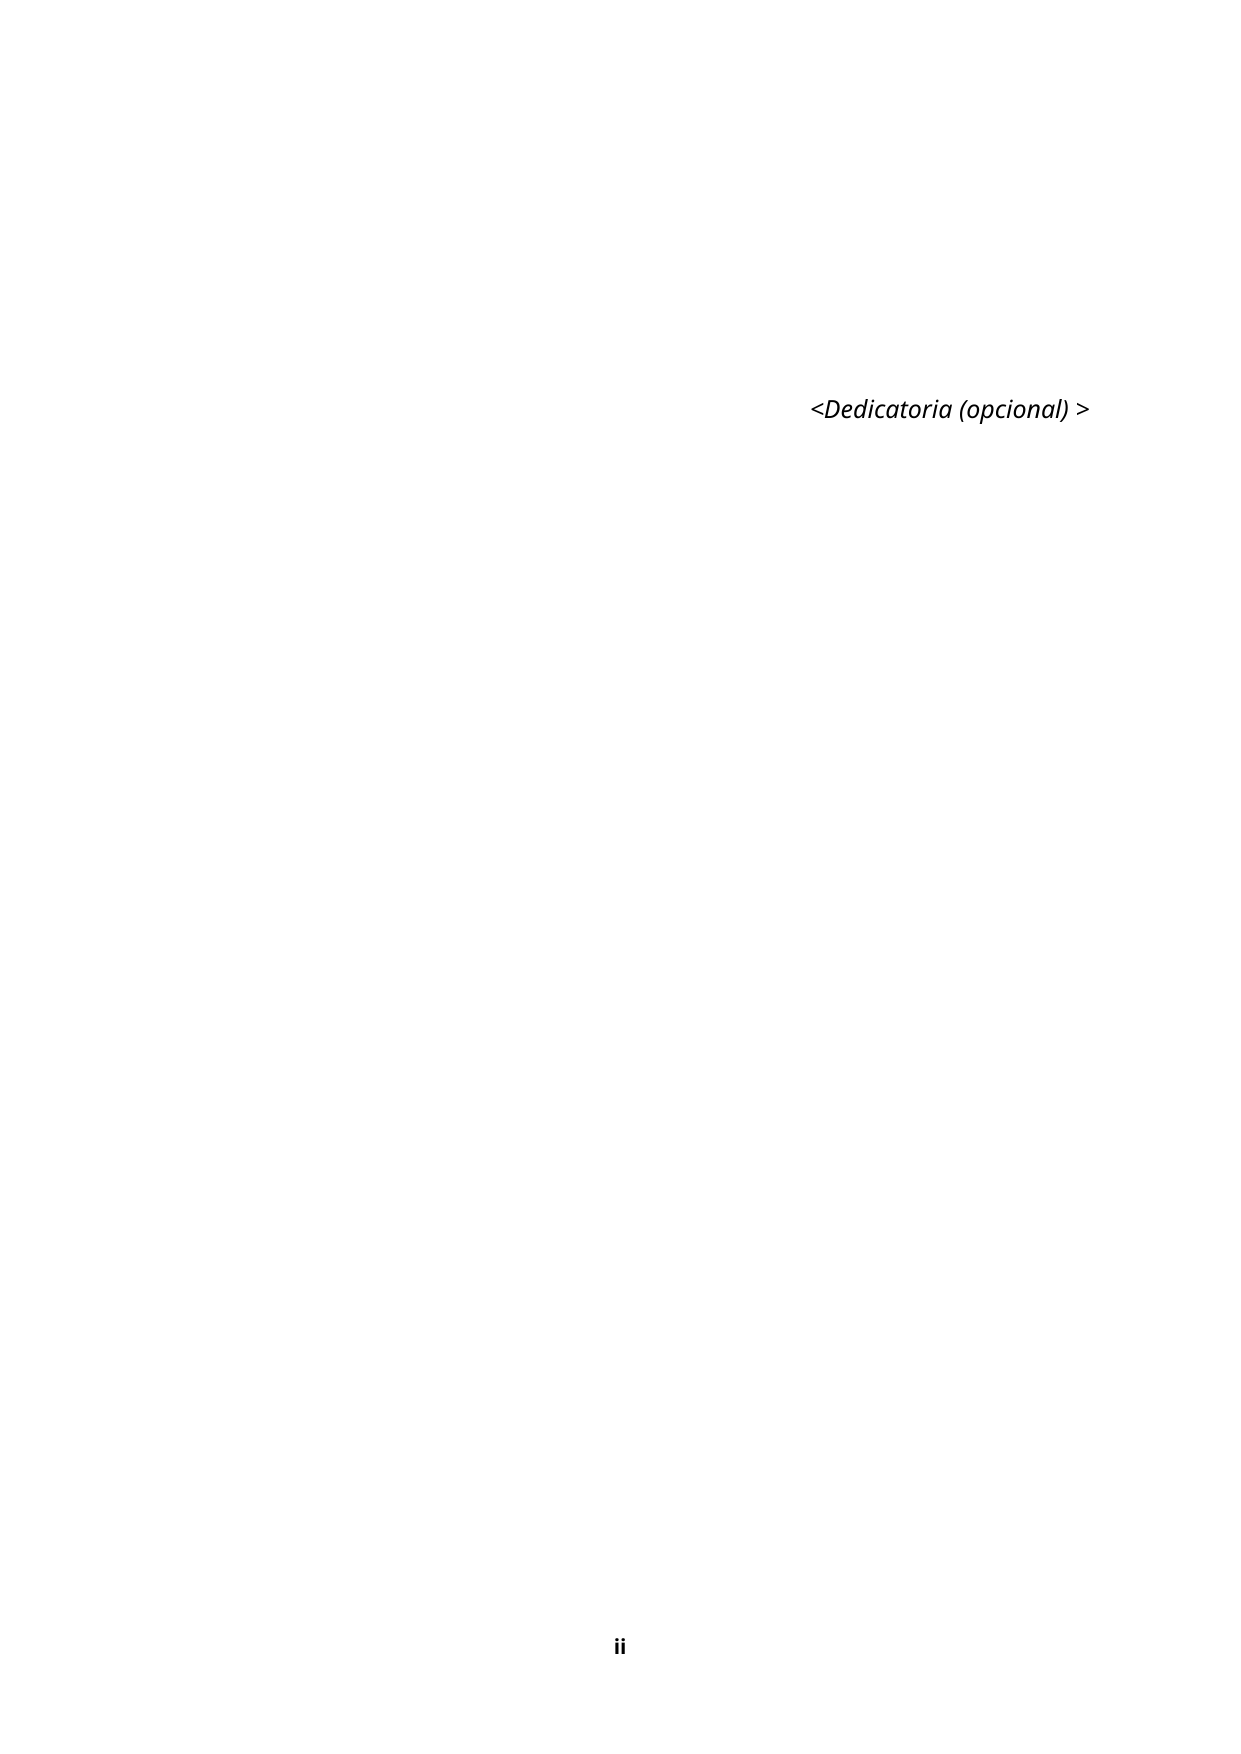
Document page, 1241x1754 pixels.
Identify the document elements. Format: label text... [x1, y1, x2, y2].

text <Dedicatoria (opcional) > [148, 392, 1092, 426]
